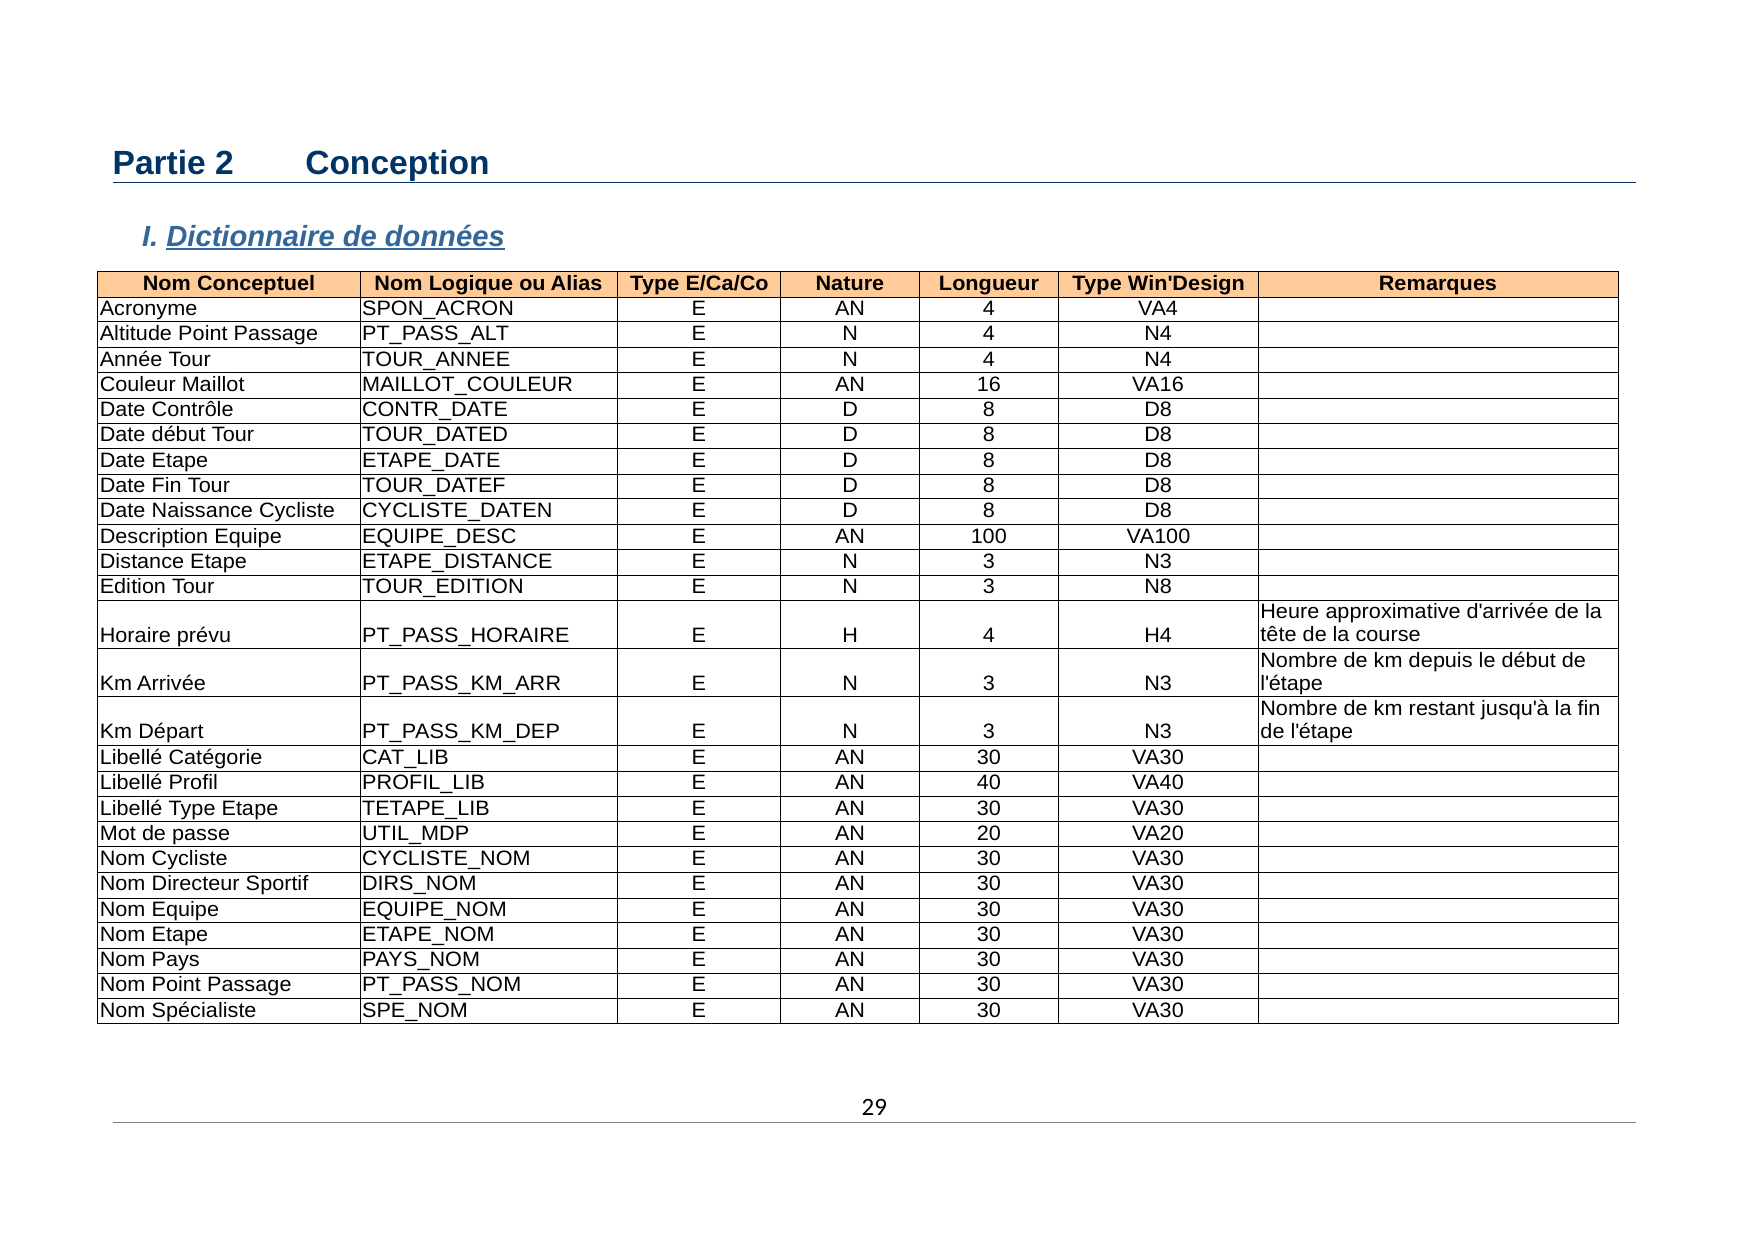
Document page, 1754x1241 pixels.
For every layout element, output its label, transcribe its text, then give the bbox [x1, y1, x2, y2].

subtitle Conception [112, 143, 1636, 182]
subtitle Dictionnaire de données [142, 219, 1636, 253]
